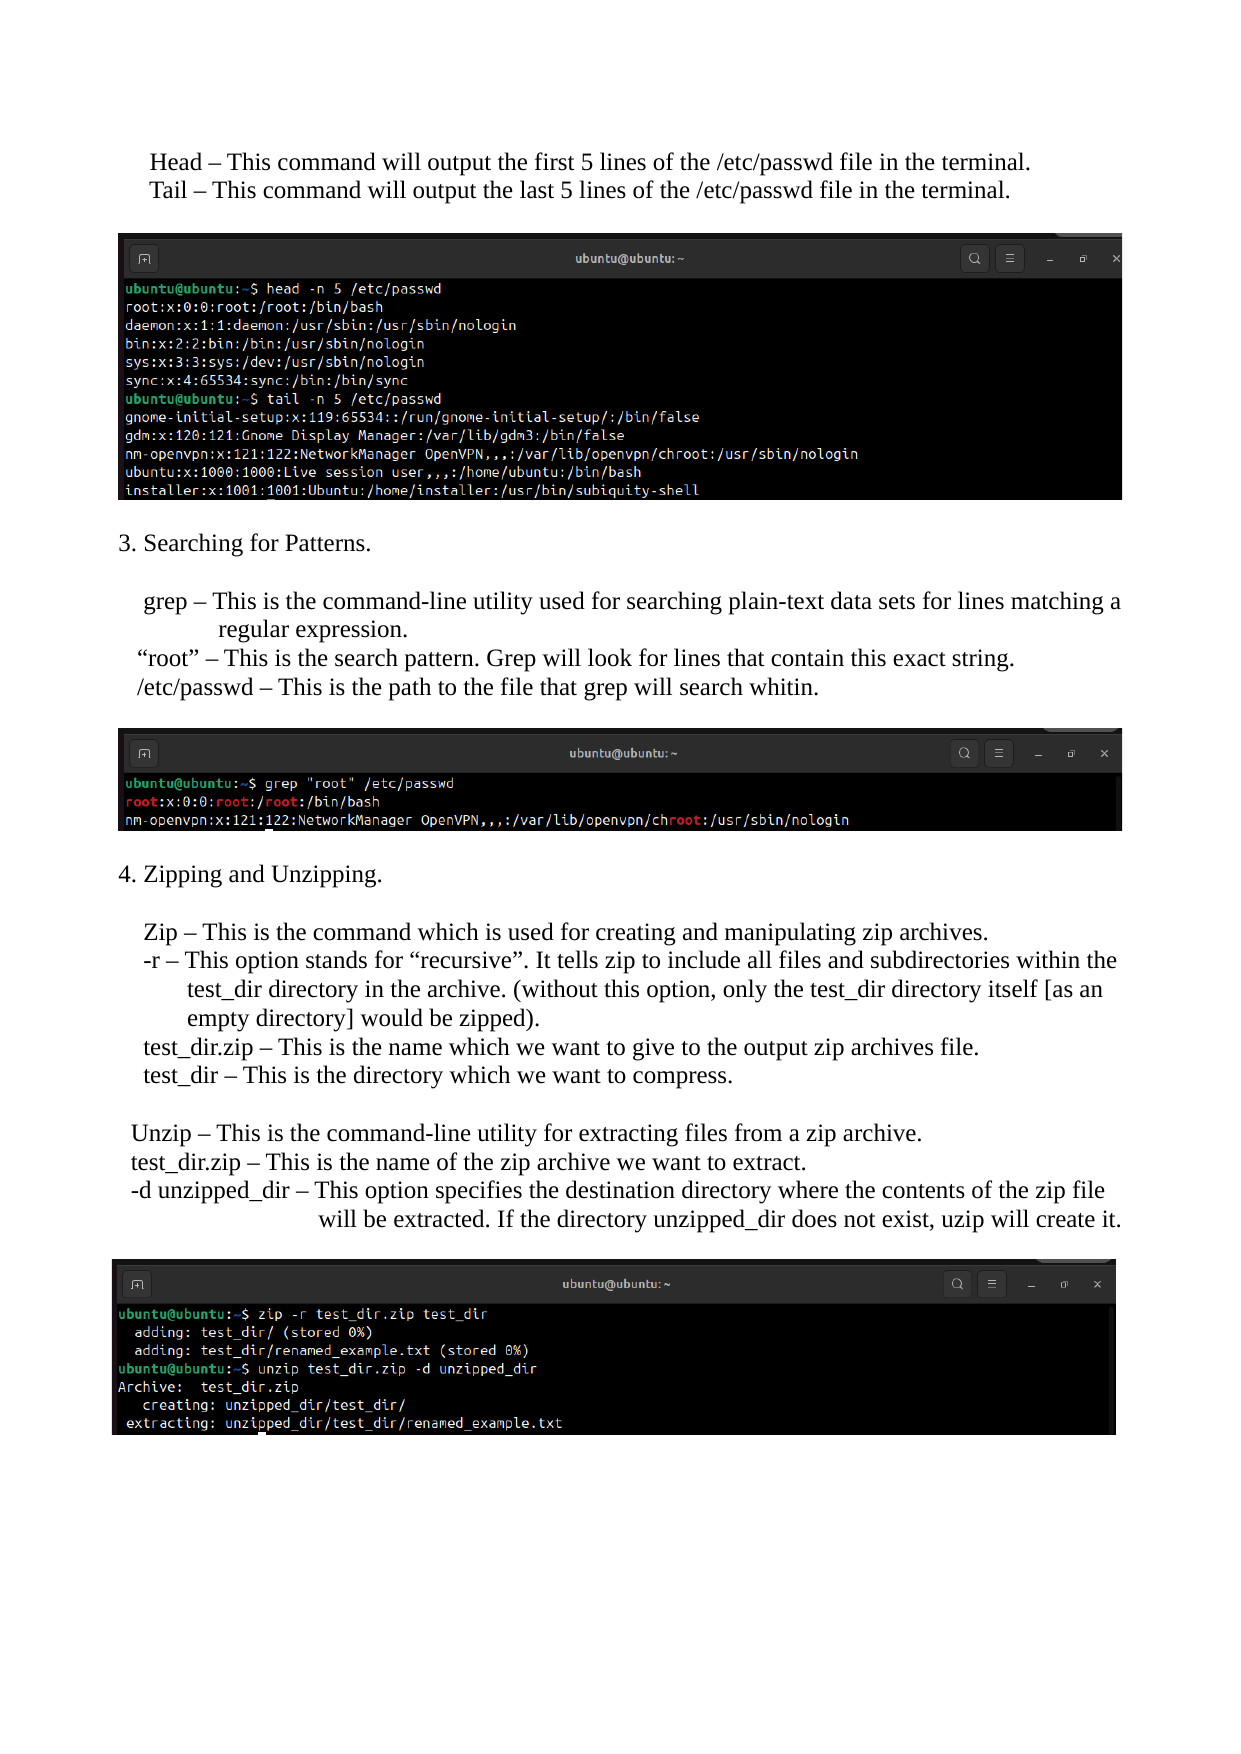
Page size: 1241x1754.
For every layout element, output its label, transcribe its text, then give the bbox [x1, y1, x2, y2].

text “root” – This is the search pattern. Grep will look for lines that contain this exact string. [118, 643, 1122, 672]
text Zip – This is the command which is used for creating and manipulating zip archives. [118, 917, 1122, 945]
text 4. Zipping and Unzipping. [118, 859, 1122, 888]
text test_dir.zip – This is the name of the zip archive we want to extract. [118, 1147, 1122, 1175]
text test_dir – This is the directory which we want to compress. [118, 1060, 1122, 1089]
text Unzip – This is the command-line utility for extracting files from a zip archive. [118, 1118, 1122, 1147]
text Head – This command will output the first 5 lines of the /etc/passwd file in the terminal. [118, 147, 1122, 176]
text test_dir.zip – This is the name which we want to give to the output zip archives file. [118, 1032, 1122, 1060]
text 3. Searching for Patterns. [118, 528, 1122, 557]
text /etc/passwd – This is the path to the file that grep will search whitin. [118, 672, 1122, 701]
text regular expression. [118, 614, 1122, 643]
text Tail – This command will output the last 5 lines of the /etc/passwd file in the terminal. [118, 176, 1122, 204]
picture [118, 728, 1123, 831]
text will be extracted. If the directory unzipped_dir does not exist, uzip will create it. [118, 1204, 1122, 1233]
text empty directory] would be zipped). [118, 1003, 1122, 1032]
text -d unzipped_dir – This option specifies the destination directory where the contents of the zip file [118, 1175, 1122, 1204]
text grep – This is the command-line utility used for searching plain-text data sets for lines matching a [118, 586, 1122, 614]
text -r – This option stands for “recursive”. It tells zip to include all files and subdirectories within the [118, 945, 1122, 974]
picture [118, 233, 1123, 500]
picture [111, 1259, 1116, 1435]
text test_dir directory in the archive. (without this option, only the test_dir directory itself [as an [118, 974, 1122, 1003]
